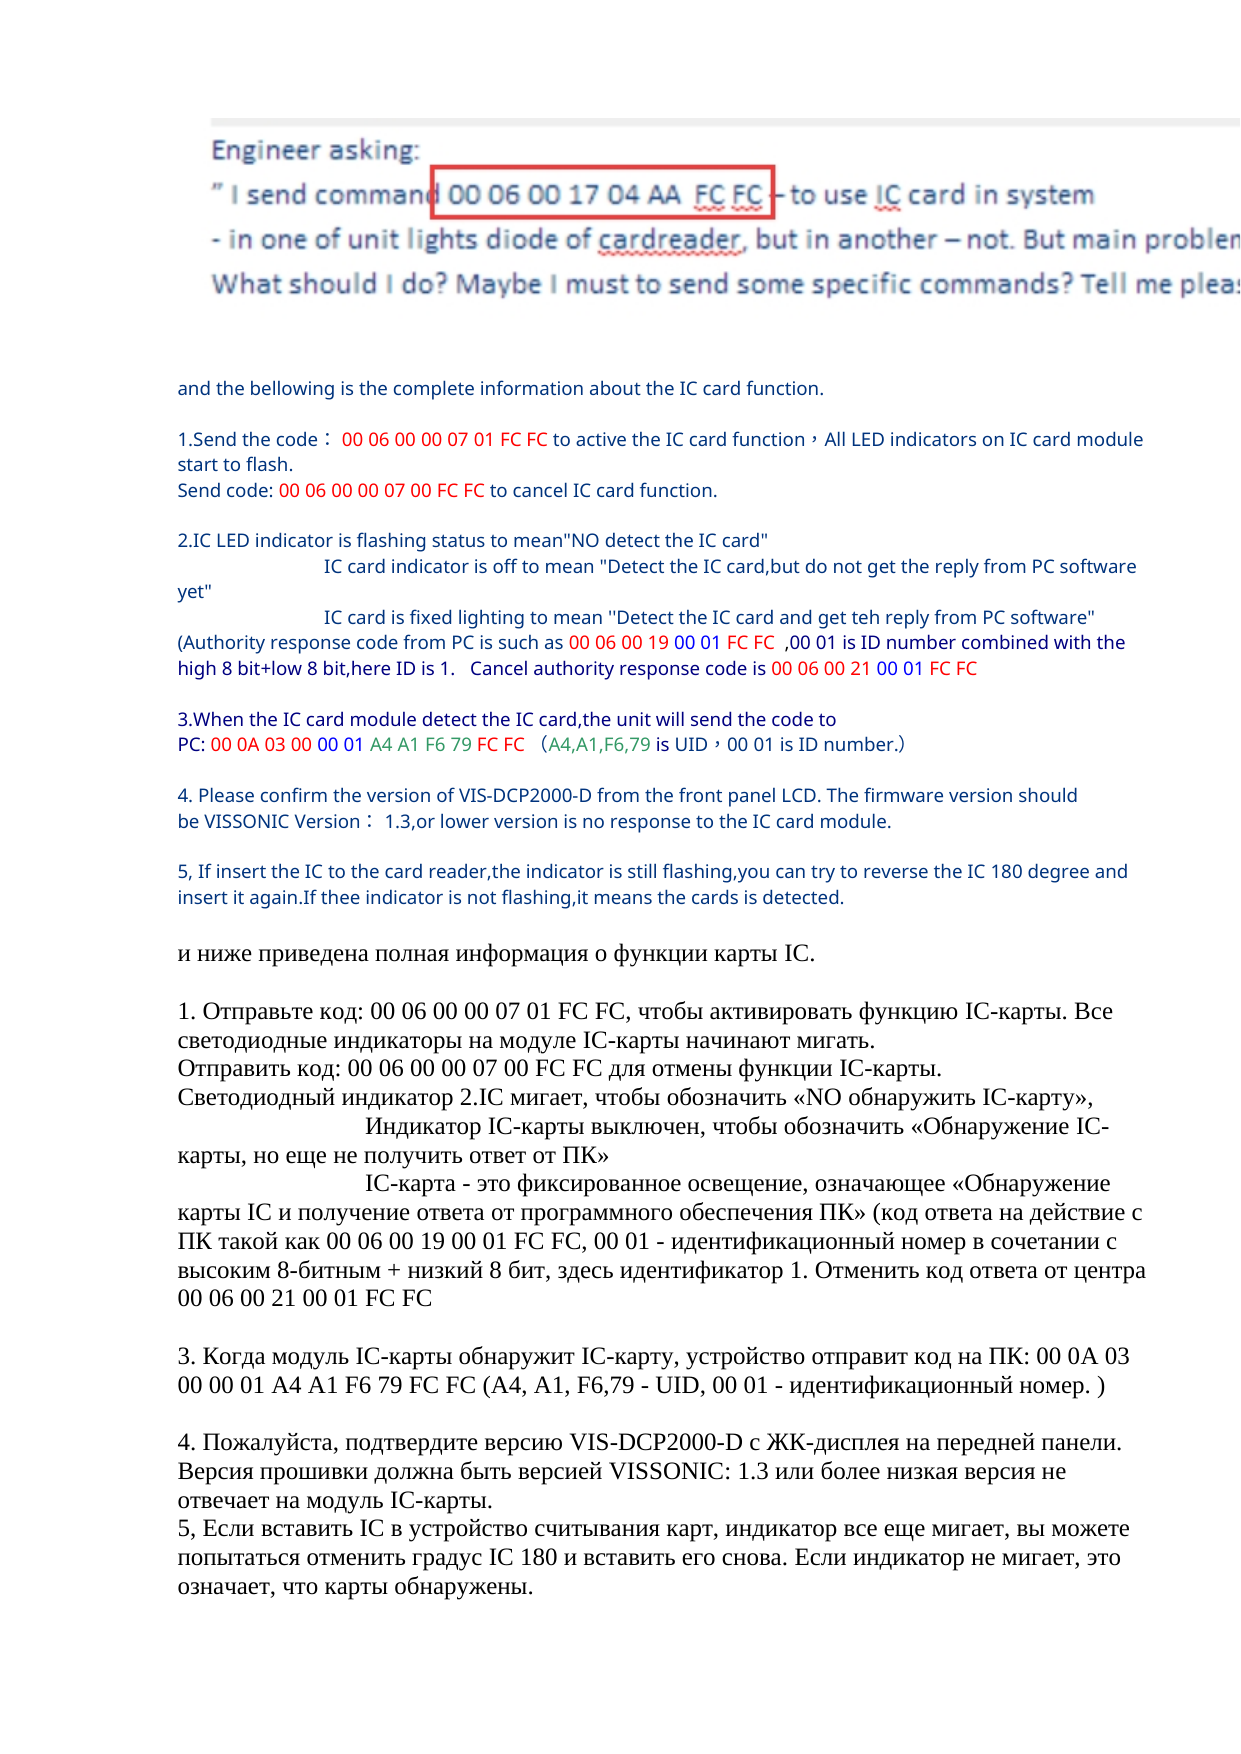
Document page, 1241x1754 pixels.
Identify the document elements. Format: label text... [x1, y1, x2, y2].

text IC card is fixed lighting to mean ''Detect the IC card and get teh reply from PC software" (Authority response code from PC is such as 00 06 00 19 00 01 FC FC ,00 01 is ID number combined with the high 8 bit+low 8 bit,here ID is 1. Cancel authority response code is 00 06 00 21 00 01 FC FC [177, 604, 1152, 681]
text 1.Send the code： 00 06 00 00 07 01 FC FC to active the IC card function，All LED indicators on IC card module start to flash. [177, 426, 1152, 477]
text 4. Please confirm the version of VIS-DCP2000-D from the front panel LCD. The firmware version should be VISSONIC Version： 1.3,or lower version is no response to the IC card module. [177, 783, 1152, 834]
text 5, Если вставить IC в устройство считывания карт, индикатор все еще мигает, вы можете попытаться отменить градус IC 180 и вставить его снова. Если индикатор не мигает, это означает, что карты обнаружены. [177, 1513, 1152, 1600]
text 1. Отправьте код: 00 06 00 00 07 01 FC FC, чтобы активировать функцию IC-карты. Все светодиодные индикаторы на модуле IC-карты начинают мигать. [177, 996, 1152, 1053]
text IC-карта - это фиксированное освещение, означающее «Обнаружение карты IC и получение ответа от программного обеспечения ПК» (код ответа на действие с ПК такой как 00 06 00 19 00 01 FC FC, 00 01 - идентификационный номер в сочетании с высоким 8-битным + низкий 8 бит, здесь идентификатор 1. Отменить код ответа от центра 00 06 00 21 00 01 FC FC [177, 1168, 1152, 1312]
text Светодиодный индикатор 2.IC мигает, чтобы обозначить «NO обнаружить IC-карту», [177, 1082, 1152, 1111]
picture [177, 118, 1241, 350]
text 4. Пожалуйста, подтвердите версию VIS-DCP2000-D с ЖК-дисплея на передней панели. Версия прошивки должна быть версией VISSONIC: 1.3 или более низкая версия не отвечает на модуль IC-карты. [177, 1427, 1152, 1513]
text Отправить код: 00 06 00 00 07 00 FC FC для отмены функции IC-карты. [177, 1053, 1152, 1082]
text 2.IC LED indicator is flashing status to mean"NO detect the IC card" [177, 527, 1152, 553]
text и ниже приведена полная информация о функции карты IC. [177, 938, 1152, 967]
text 3.When the IC card module detect the IC card,the unit will send the code to PC: 00 0A 03 00 00 01 A4 A1 F6 79 FC FC （A4,A1,F6,79 is UID，00 01 is ID number.） [177, 706, 1152, 757]
text Индикатор IC-карты выключен, чтобы обозначить «Обнаружение IC-карты, но еще не получить ответ от ПК» [177, 1111, 1152, 1168]
text Send code: 00 06 00 00 07 00 FC FC to cancel IC card function. [177, 477, 1152, 502]
text IC card indicator is off to mean "Detect the IC card,but do not get the reply from PC software yet" [177, 553, 1152, 604]
text and the bellowing is the complete information about the IC card function. [177, 375, 1152, 400]
text 3. Когда модуль IC-карты обнаружит IC-карту, устройство отправит код на ПК: 00 0A 03 00 00 01 A4 A1 F6 79 FC FC (A4, A1, F6,79 - UID, 00 01 - идентификационный номер. ) [177, 1341, 1152, 1398]
text 5, If insert the IC to the card reader,the indicator is still flashing,you can try to reverse the IC 180 degree and insert it again.If thee indicator is not flashing,it means the cards is detected. [177, 859, 1152, 910]
